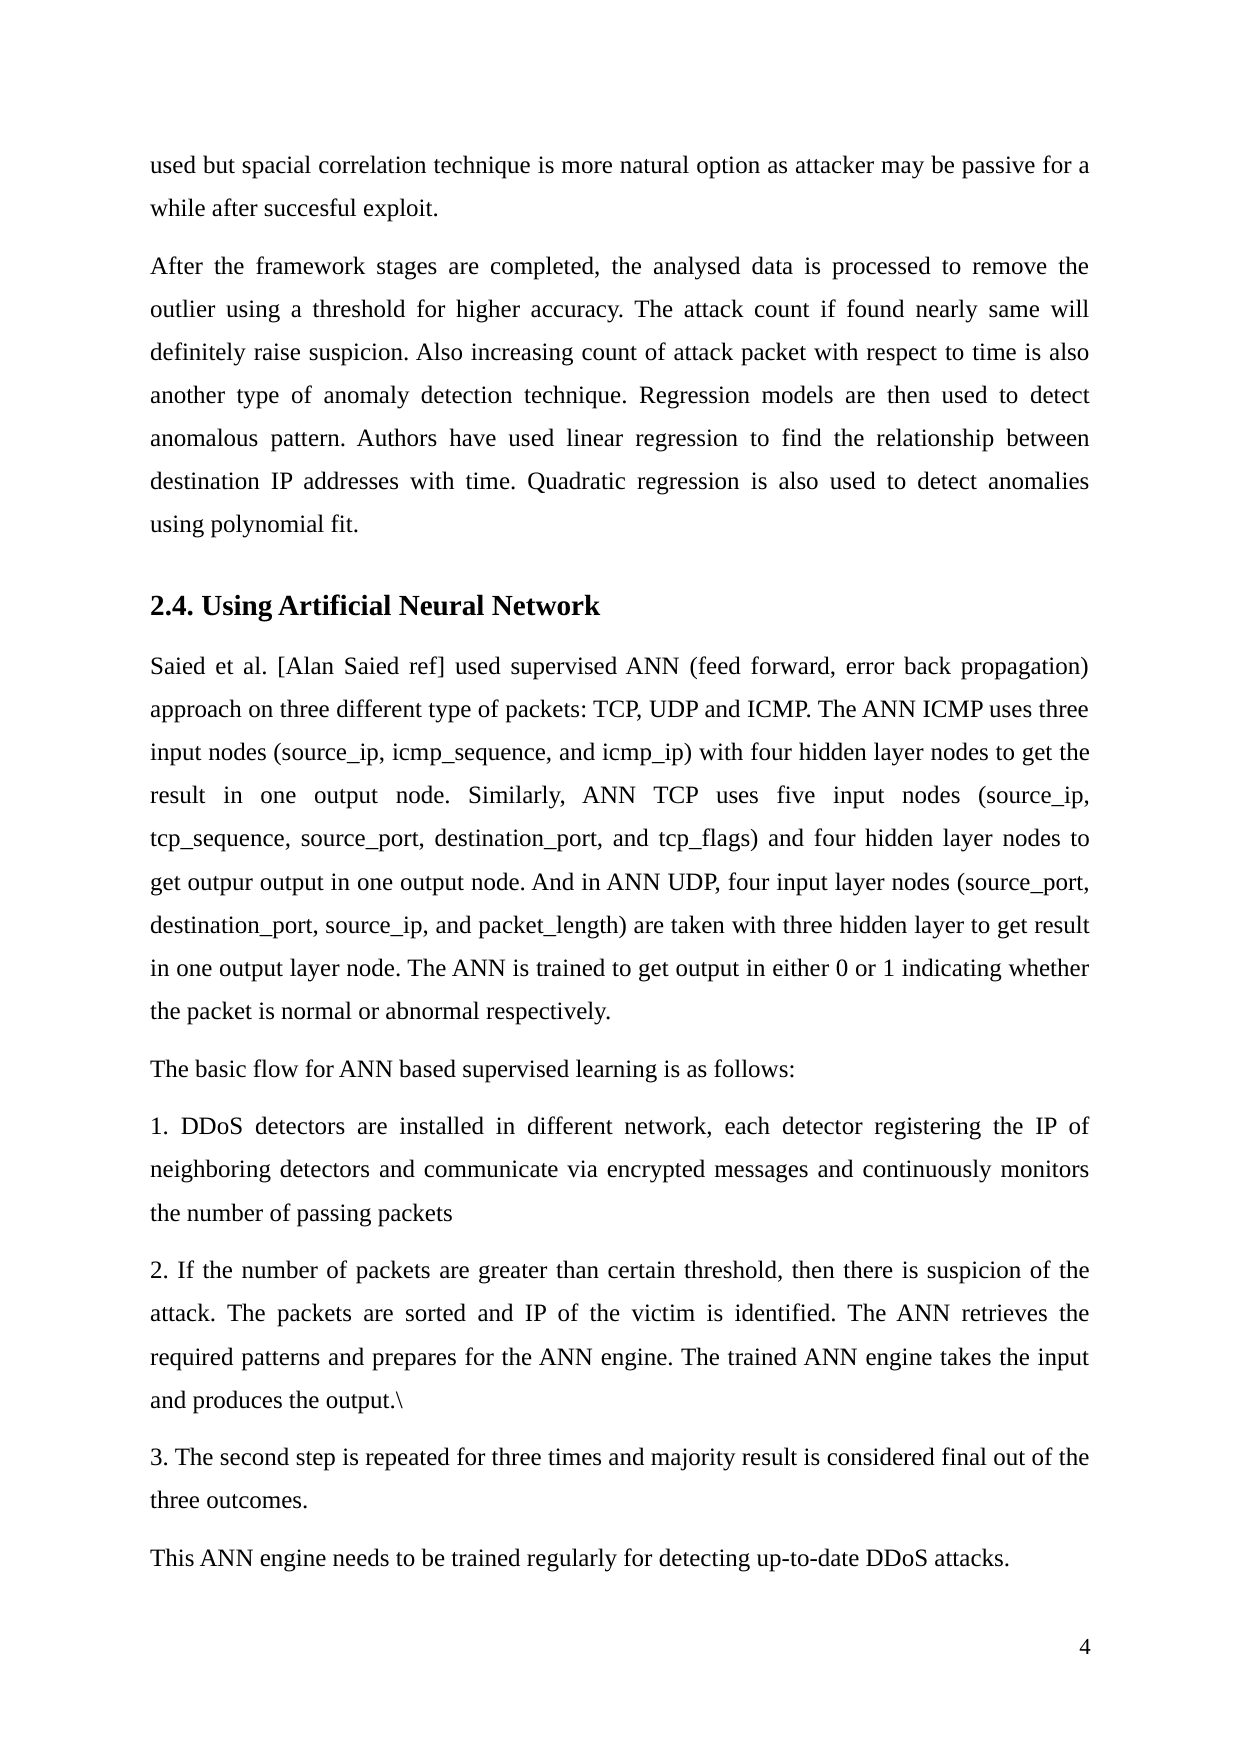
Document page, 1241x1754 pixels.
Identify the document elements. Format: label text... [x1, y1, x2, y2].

text 1. DDoS detectors are installed in different network, each detector registering the IP of neighboring detectors and communicate via encrypted messages and continuously monitors the number of passing packets [150, 1111, 1091, 1226]
text The basic flow for ANN based supervised learning is as follows: [150, 1054, 1091, 1082]
text This ANN engine needs to be trained regularly for detecting up-to-date DDoS attacks. [150, 1543, 1091, 1572]
text After the framework stages are completed, the analysed data is processed to remove the outlier using a threshold for higher accuracy. The attack count if found nearly same will definitely raise suspicion. Also increasing count of attack packet with respect to time is also another type of anomaly detection technique. Regression models are then used to detect anomalous pattern. Authors have used linear regression to find the relationship between destination IP addresses with time. Quadratic regression is also used to detect anomalies using polynomial fit. [150, 251, 1091, 538]
text 2. If the number of packets are greater than certain threshold, then there is suspicion of the attack. The packets are sorted and IP of the victim is identified. The ANN retrieves the required patterns and prepares for the ANN engine. The trained ANN engine takes the input and produces the output.\ [150, 1255, 1091, 1413]
subtitle 2.4. Using Artificial Neural Network [150, 588, 1091, 622]
text 3. The second step is repeated for three times and majority result is considered final out of the three outcomes. [150, 1442, 1091, 1514]
text used but spacial correlation technique is more natural option as attacker may be passive for a while after succesful exploit. [150, 150, 1091, 222]
text Saied et al. [Alan Saied ref] used supervised ANN (feed forward, error back propagation) approach on three different type of packets: TCP, UDP and ICMP. The ANN ICMP uses three input nodes (source_ip, icmp_sequence, and icmp_ip) with four hidden layer nodes to get the result in one output node. Similarly, ANN TCP uses five input nodes (source_ip, tcp_sequence, source_port, destination_port, and tcp_flags) and four hidden layer nodes to get outpur output in one output node. And in ANN UDP, four input layer nodes (source_port, destination_port, source_ip, and packet_length) are taken with three hidden layer to get result in one output layer node. The ANN is trained to get output in either 0 or 1 indicating whether the packet is normal or abnormal respectively. [150, 651, 1091, 1025]
